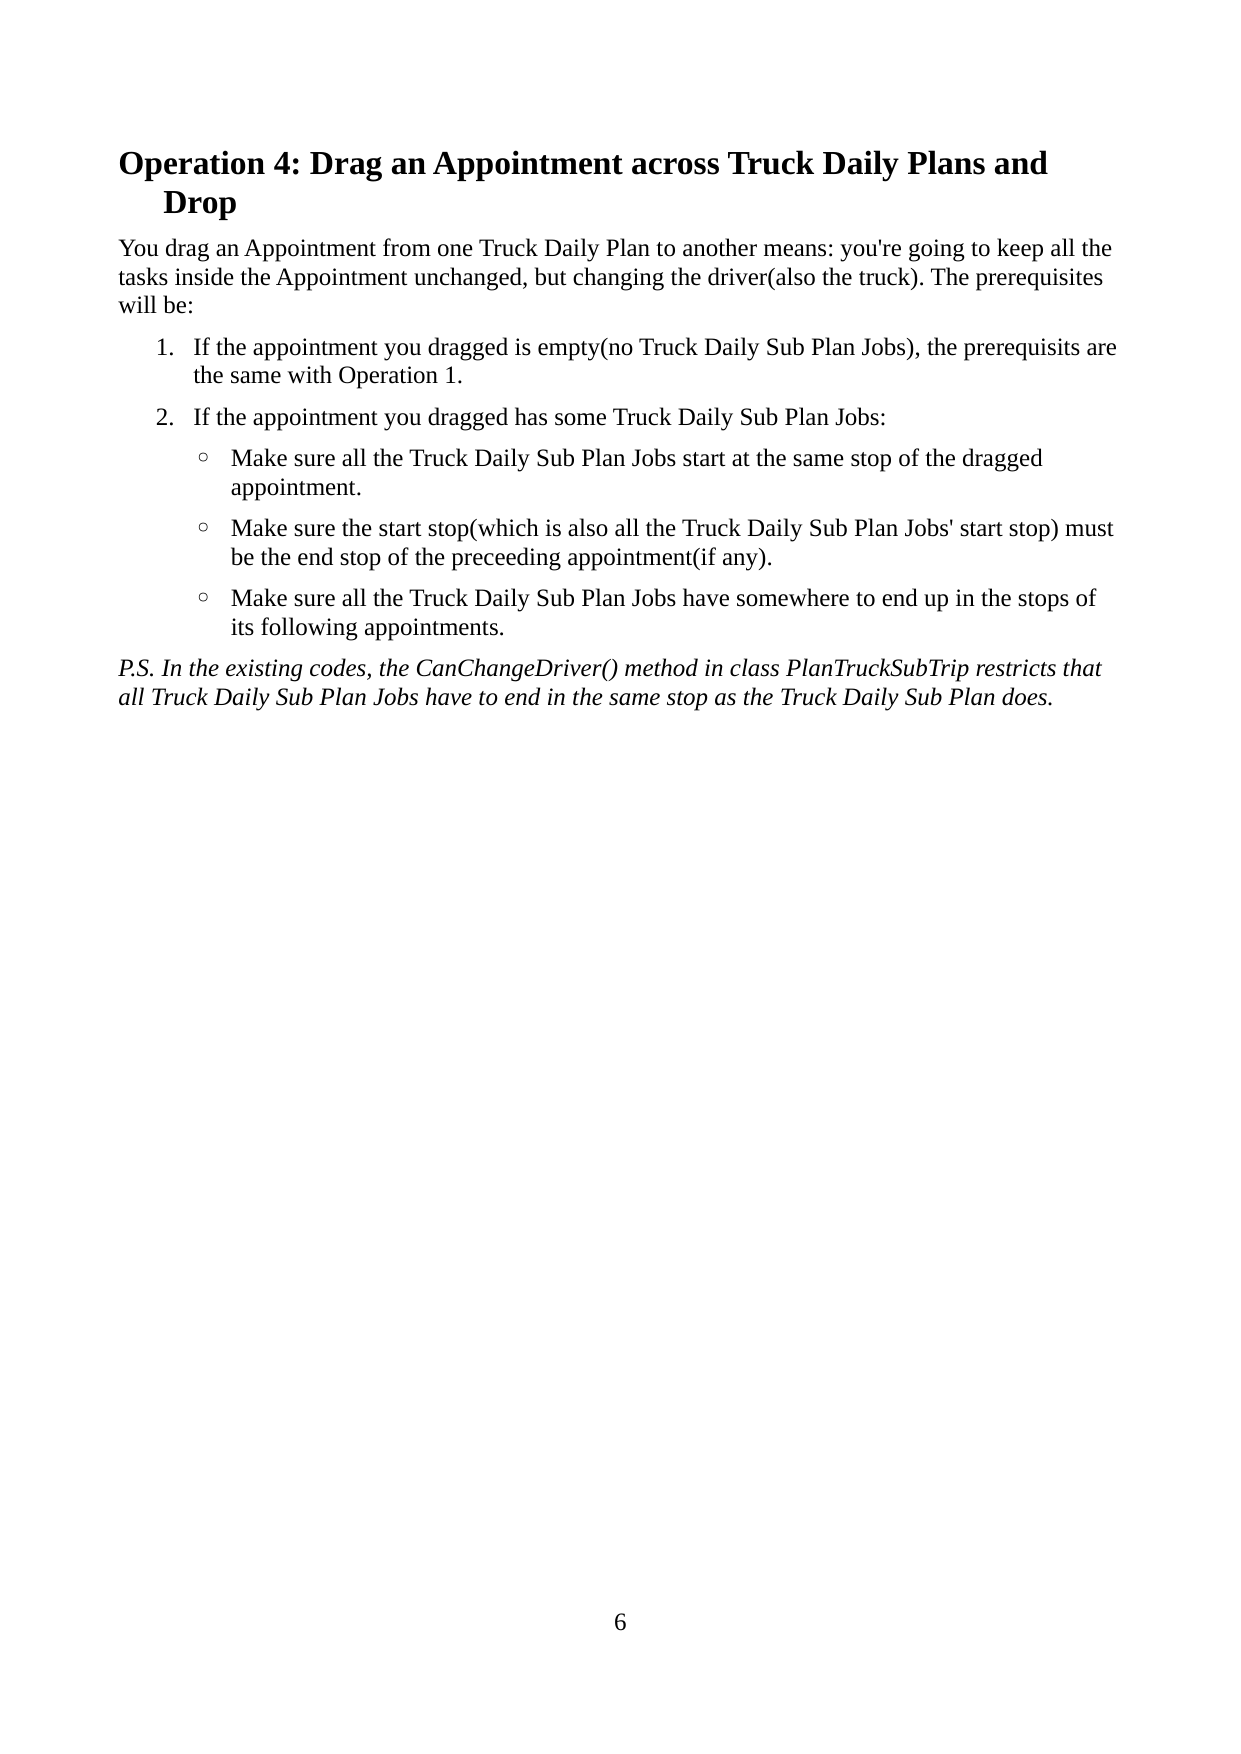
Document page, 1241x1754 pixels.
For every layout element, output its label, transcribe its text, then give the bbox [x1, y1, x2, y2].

subtitle Operation 4: Drag an Appointment across Truck Daily Plans and Drop [118, 143, 1122, 220]
list If the appointment you dragged is empty(no Truck Daily Sub Plan Jobs), the prerequisits are the same with Operation 1. [156, 332, 1122, 389]
list If the appointment you dragged has some Truck Daily Sub Plan Jobs: [156, 402, 1122, 430]
list Make sure all the Truck Daily Sub Plan Jobs have somewhere to end up in the stops of its following appointments. [193, 583, 1122, 640]
list Make sure all the Truck Daily Sub Plan Jobs start at the same stop of the dragged appointment. [193, 443, 1122, 500]
text P.S. In the existing codes, the CanChangeDriver() method in class PlanTruckSubTrip restricts that all Truck Daily Sub Plan Jobs have to end in the same stop as the Truck Daily Sub Plan does. [118, 653, 1122, 710]
text You drag an Appointment from one Truck Daily Plan to another means: you're going to keep all the tasks inside the Appointment unchanged, but changing the driver(also the truck). The prerequisites will be: [118, 233, 1122, 319]
list Make sure the start stop(which is also all the Truck Daily Sub Plan Jobs' start stop) must be the end stop of the preceeding appointment(if any). [193, 513, 1122, 570]
